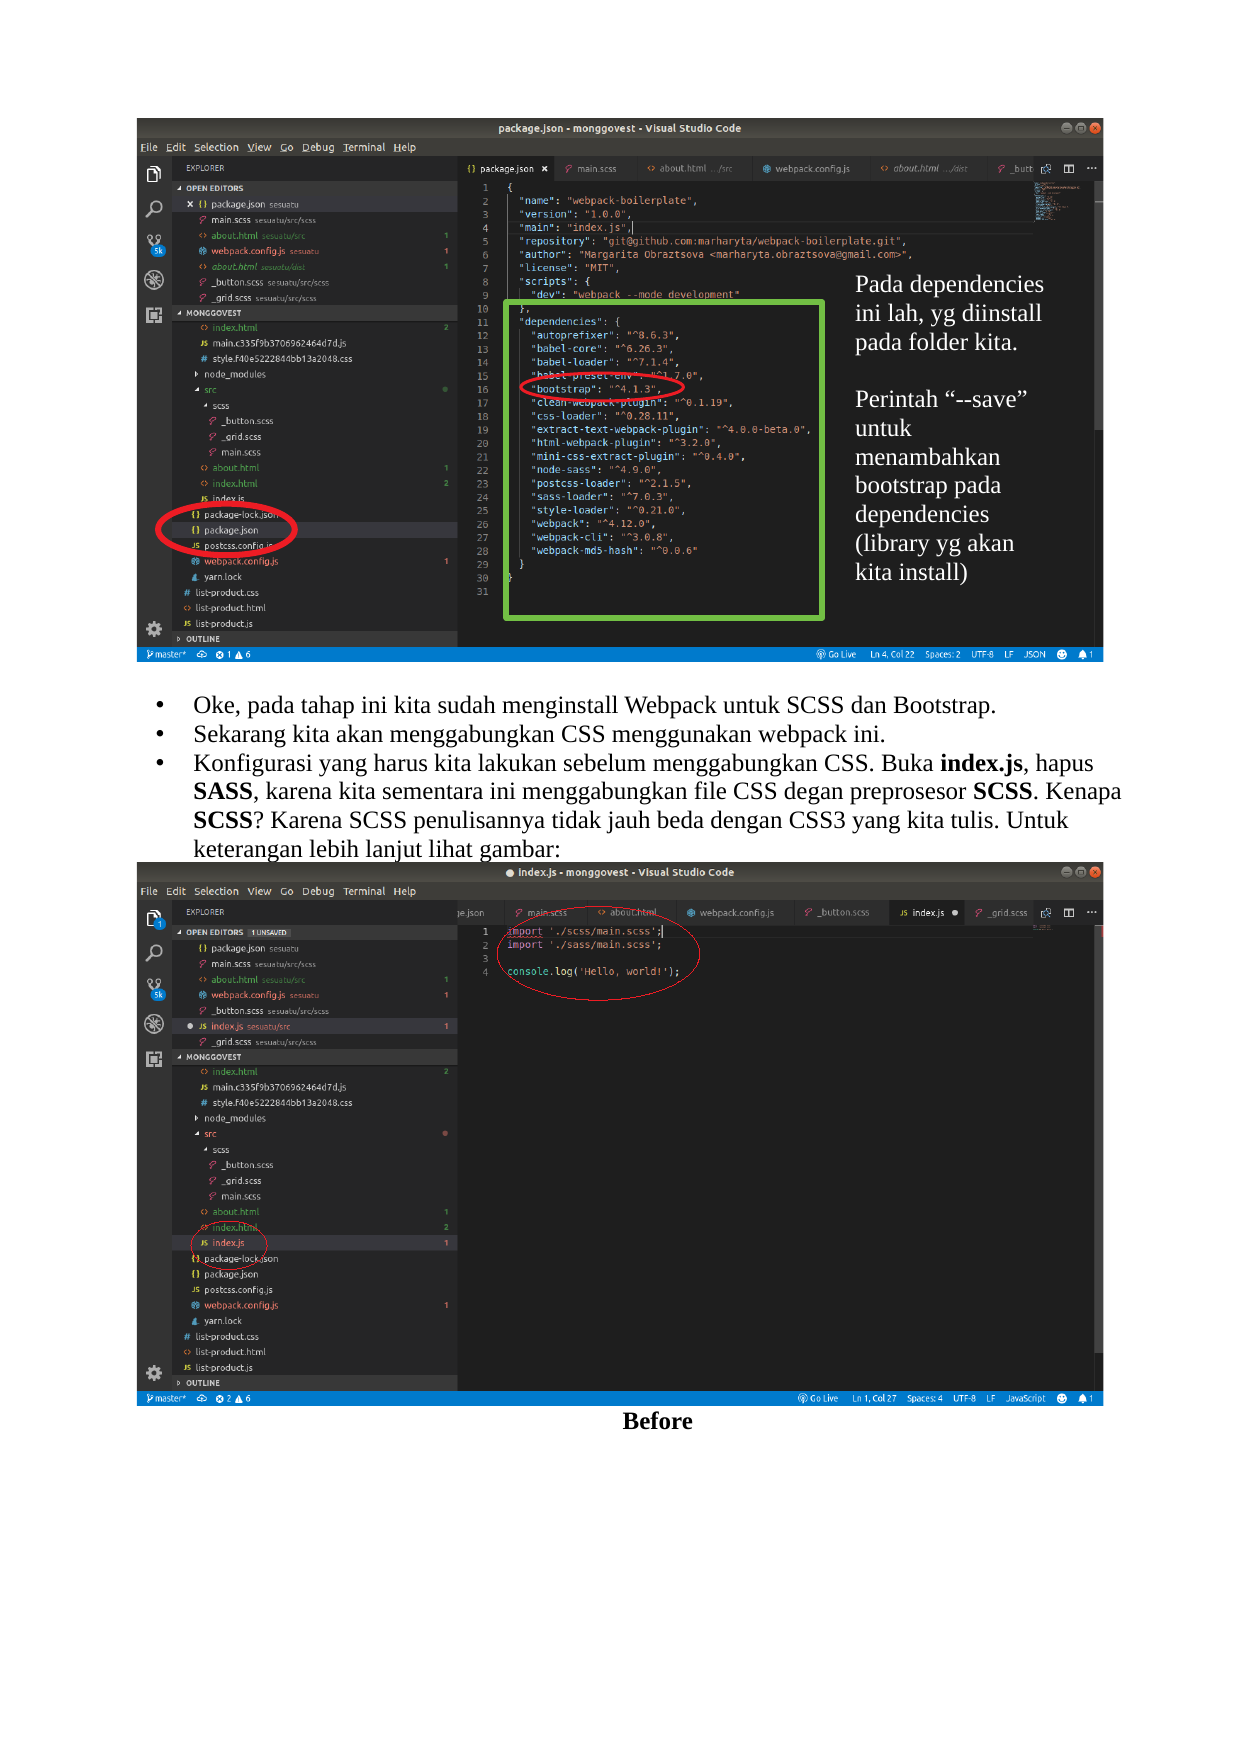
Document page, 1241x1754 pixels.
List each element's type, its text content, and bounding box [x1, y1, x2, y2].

picture [136, 862, 1104, 1406]
list Before [156, 863, 1122, 1435]
list Konfigurasi yang harus kita lakukan sebelum menggabungkan CSS. Buka index.js, hapus SASS, karena kita sementara ini menggabungkan file CSS degan preprosesor SCSS. Kenapa SCSS? Karena SCSS penulisannya tidak jauh beda dengan CSS3 yang kita tulis. Untuk keterangan lebih lanjut lihat gambar: [156, 748, 1122, 863]
list Oke, pada tahap ini kita sudah menginstall Webpack untuk SCSS dan Bootstrap. [156, 690, 1122, 719]
list Sekarang kita akan menggabungkan CSS menggunakan webpack ini. [156, 719, 1122, 748]
picture [136, 118, 1104, 662]
